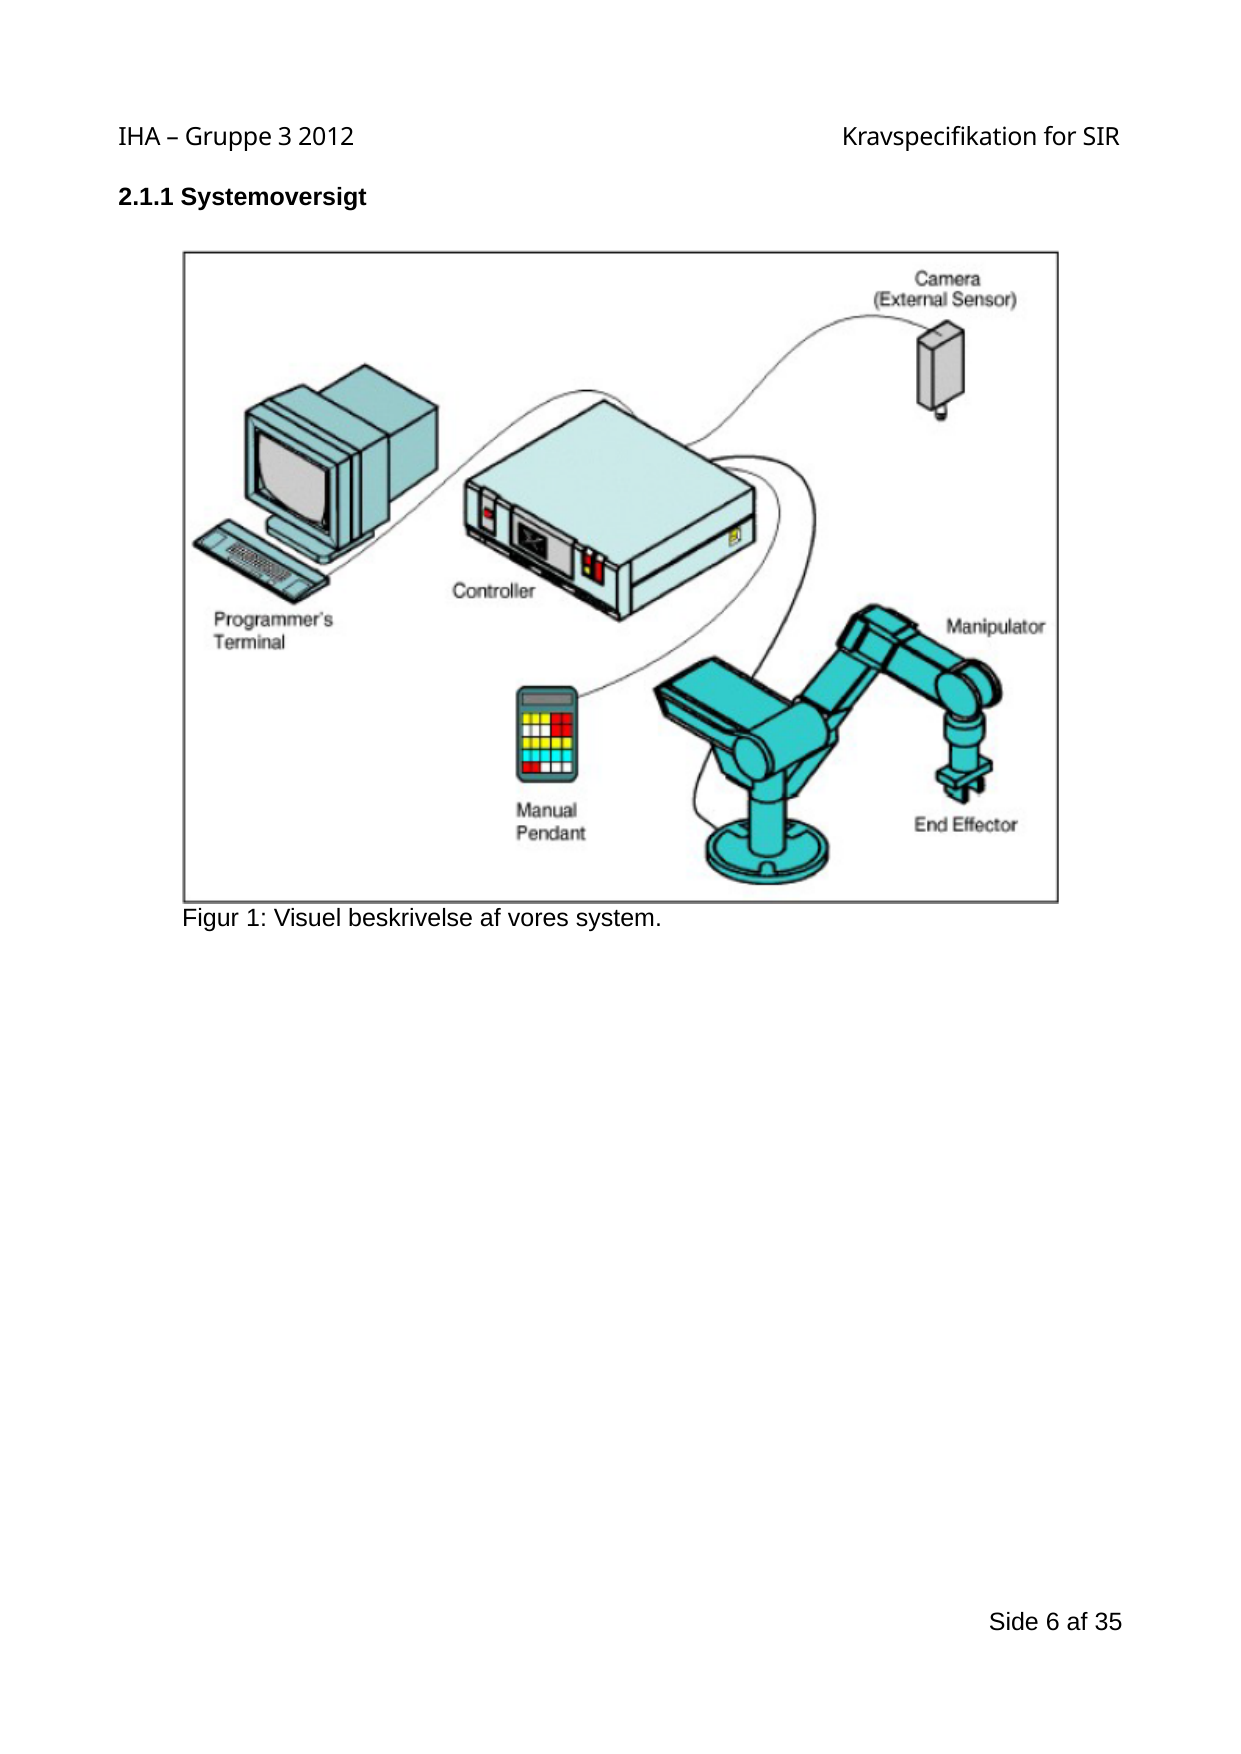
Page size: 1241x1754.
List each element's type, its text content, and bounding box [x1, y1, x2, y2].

subtitle 2.1.1 Systemoversigt [118, 182, 1122, 210]
picture [182, 250, 1059, 904]
text Figur 1: Visuel beskrivelse af vores system. [182, 904, 1058, 932]
